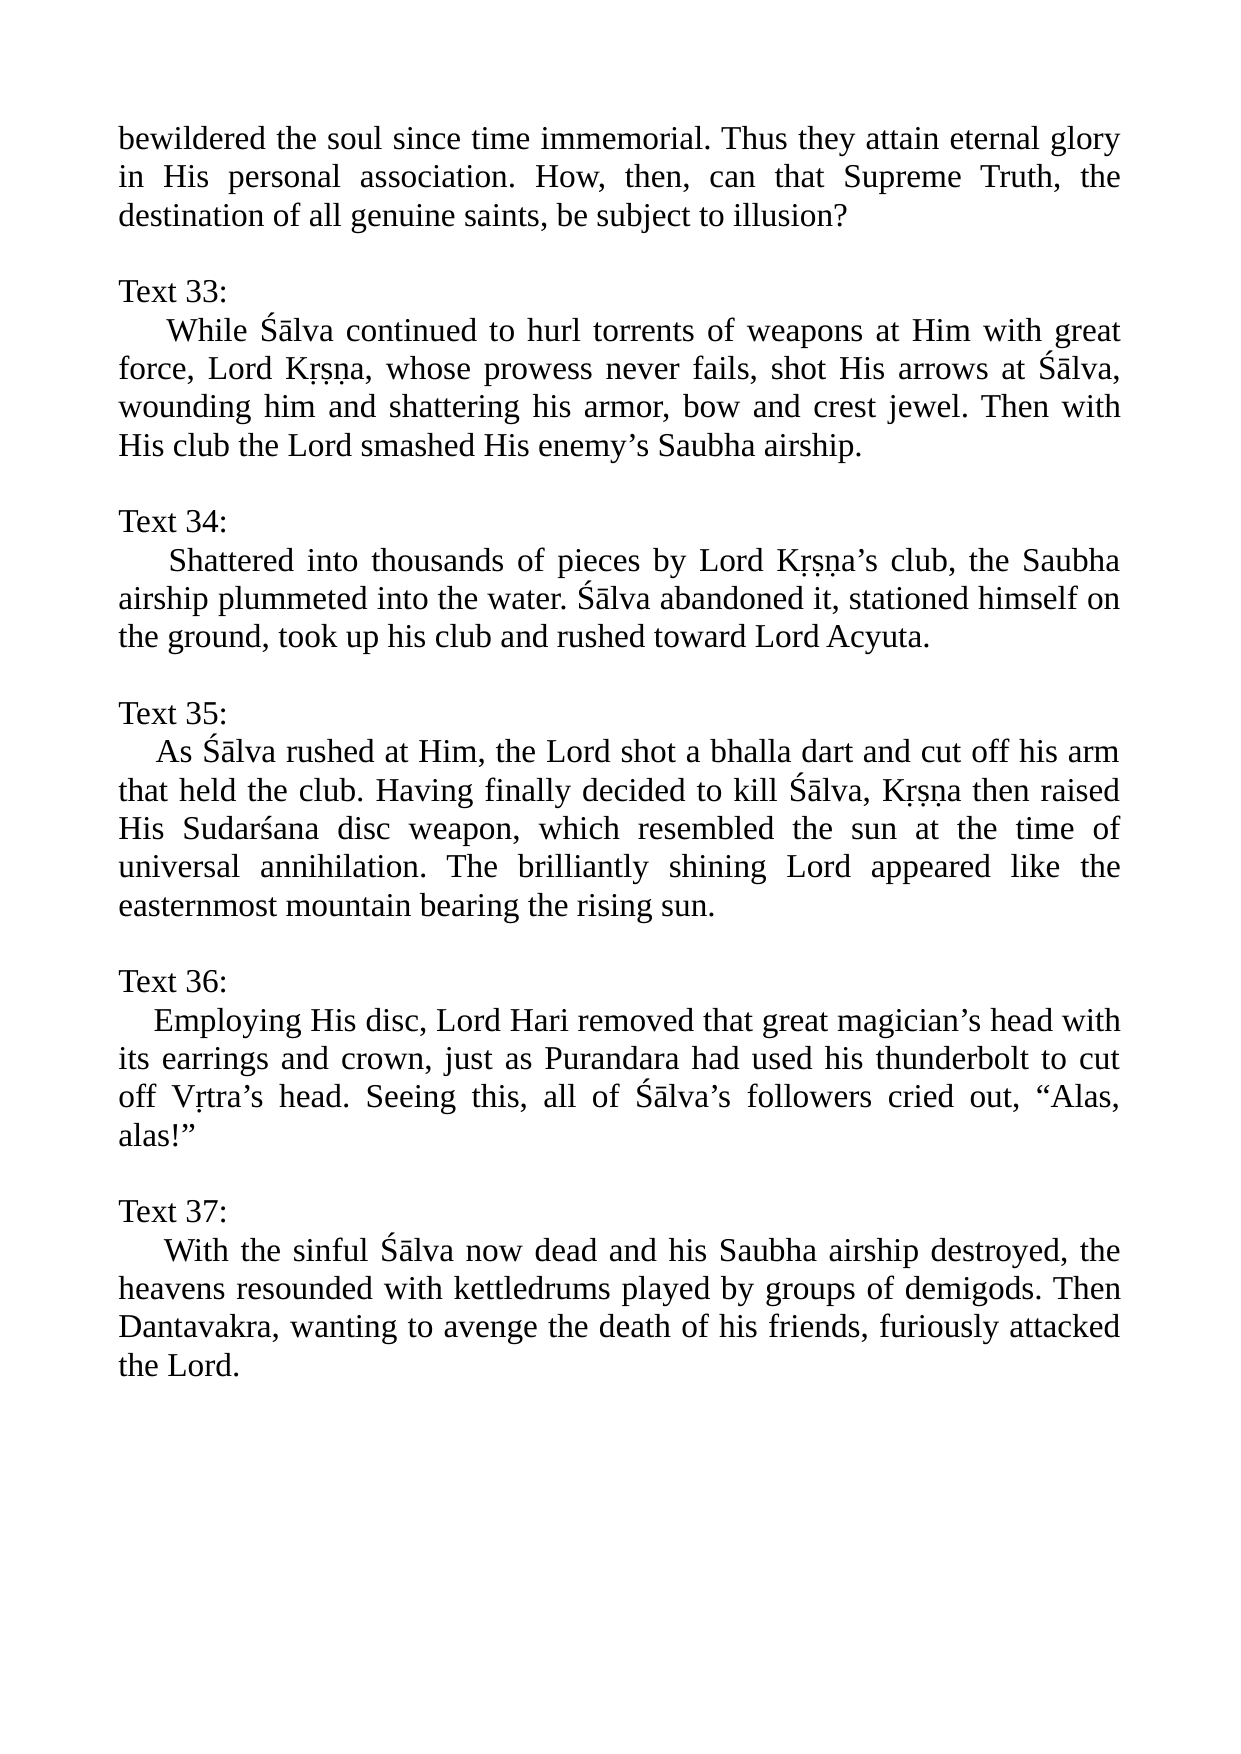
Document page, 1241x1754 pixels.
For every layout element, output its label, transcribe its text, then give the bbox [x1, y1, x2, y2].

text Text 36: [118, 961, 1122, 1000]
text Text 35: [118, 693, 1122, 731]
text bewildered the soul since time immemorial. Thus they attain eternal glory in His personal association. How, then, can that Supreme Truth, the destination of all genuine saints, be subject to illusion? [118, 118, 1122, 233]
text Employing His disc, Lord Hari removed that great magician’s head with its earrings and crown, just as Purandara had used his thunderbolt to cut off Vṛtra’s head. Seeing this, all of Śālva’s followers cried out, “Alas, alas!” [118, 1000, 1122, 1153]
text With the sinful Śālva now dead and his Saubha airship destroyed, the heavens resounded with kettledrums played by groups of demigods. Then Dantavakra, wanting to avenge the death of his friends, furiously attacked the Lord. [118, 1230, 1122, 1383]
text Text 37: [118, 1191, 1122, 1230]
text As Śālva rushed at Him, the Lord shot a bhalla dart and cut off his arm that held the club. Having finally decided to kill Śālva, Kṛṣṇa then raised His Sudarśana disc weapon, which resembled the sun at the time of universal annihilation. The brilliantly shining Lord appeared like the easternmost mountain bearing the rising sun. [118, 731, 1122, 923]
text Text 33: [118, 271, 1122, 310]
text Text 34: [118, 501, 1122, 540]
text Shattered into thousands of pieces by Lord Kṛṣṇa’s club, the Saubha airship plummeted into the water. Śālva abandoned it, stationed himself on the ground, took up his club and rushed toward Lord Acyuta. [118, 540, 1122, 655]
text While Śālva continued to hurl torrents of weapons at Him with great force, Lord Kṛṣṇa, whose prowess never fails, shot His arrows at Śālva, wounding him and shattering his armor, bow and crest jewel. Then with His club the Lord smashed His enemy’s Saubha airship. [118, 310, 1122, 463]
